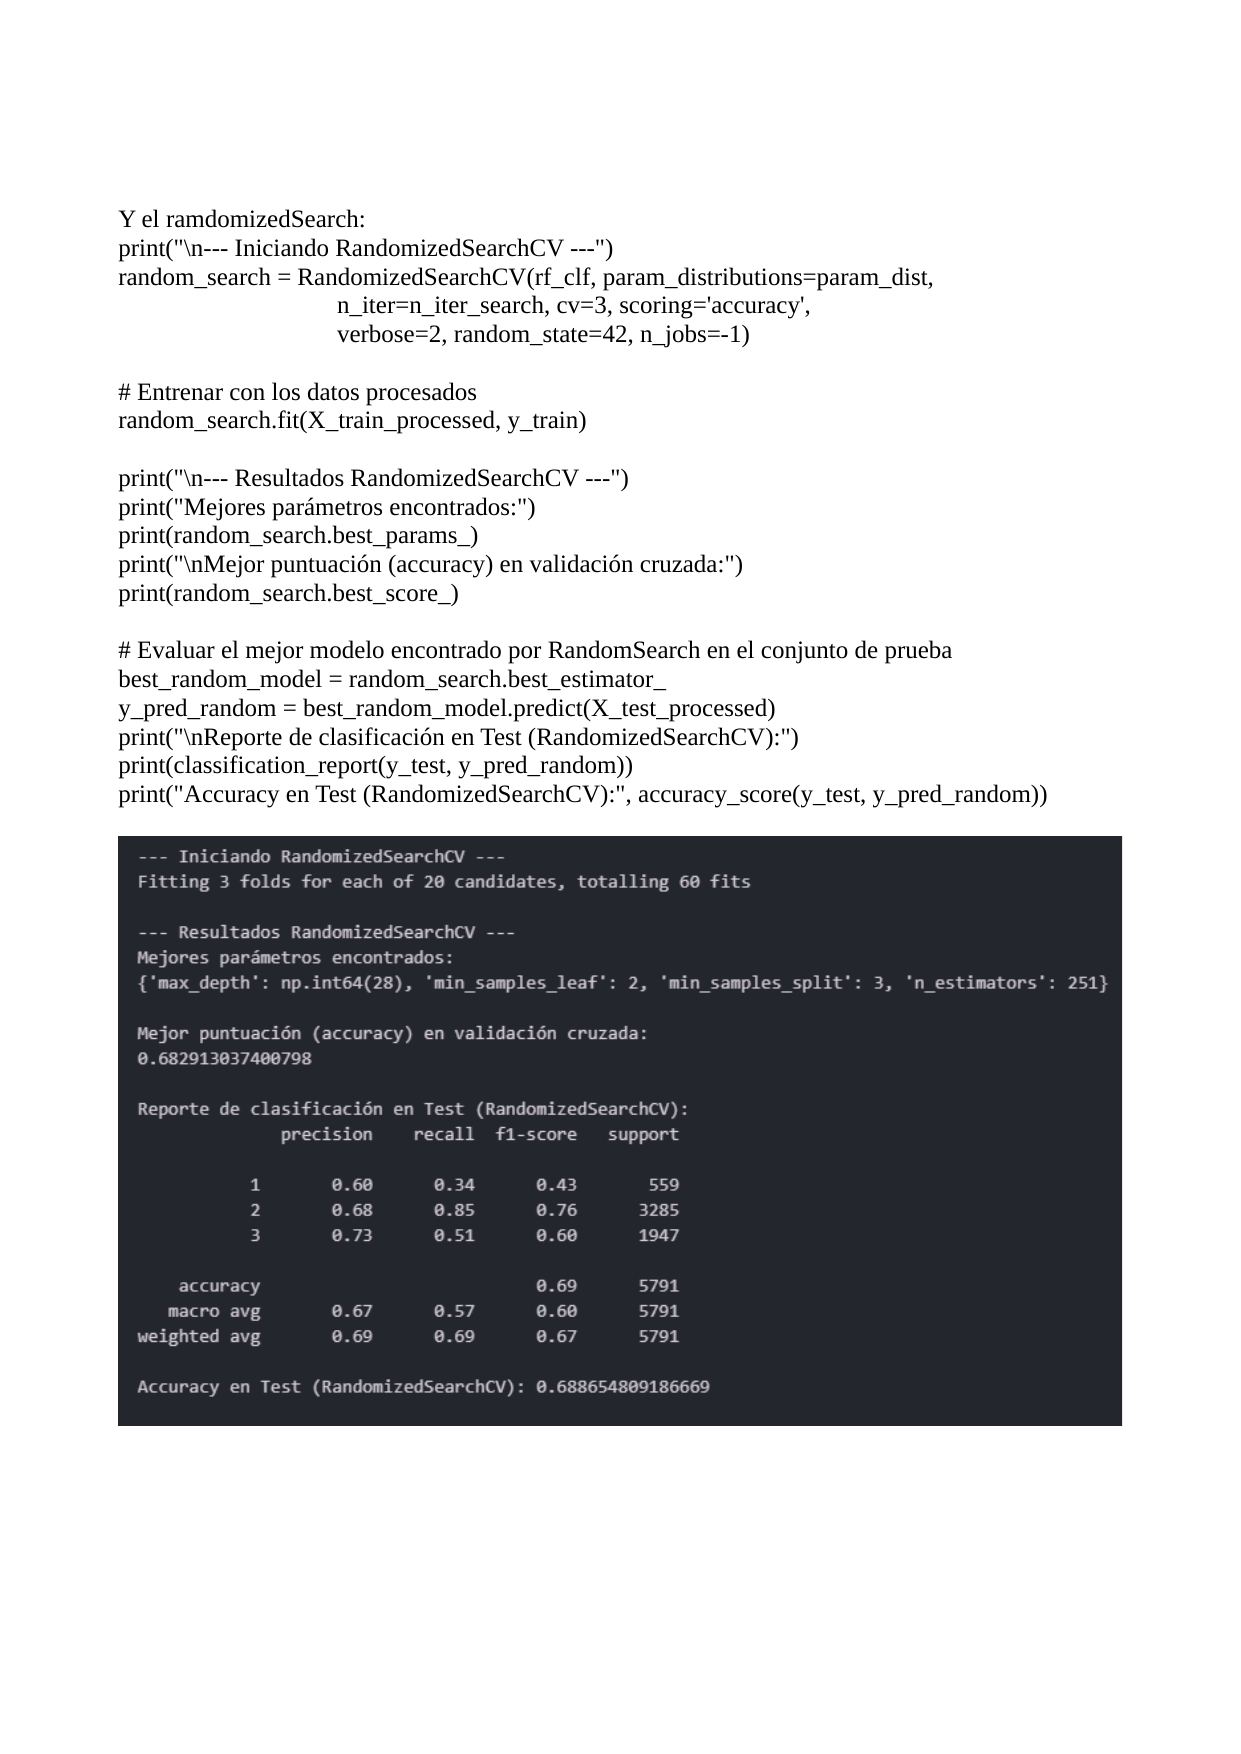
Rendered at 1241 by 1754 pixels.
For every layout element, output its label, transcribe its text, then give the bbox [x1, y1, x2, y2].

picture [118, 836, 1123, 1426]
table_header print("\n--- Iniciando RandomizedSearchCV ---") random_search = RandomizedSearchCV(rf_clf, param_distributions=param_dist, n_iter=n_iter_search, cv=3, scoring='accuracy', verbose=2, random_state=42, n_jobs=-1) # Entrenar con los datos procesados random_search.fit(X_train_processed, y_train) print("\n--- Resultados RandomizedSearchCV ---") print("Mejores parámetros encontrados:") print(random_search.best_params_) print("\nMejor puntuación (accuracy) en validación cruzada:") print(random_search.best_score_) # Evaluar el mejor modelo encontrado por RandomSearch en el conjunto de prueba best_random_model = random_search.best_estimator_ y_pred_random = best_random_model.predict(X_test_processed) print("\nReporte de clasificación en Test (RandomizedSearchCV):") print(classification_report(y_test, y_pred_random)) print("Accuracy en Test (RandomizedSearchCV):", accuracy_score(y_test, y_pred_random)) [118, 233, 1122, 808]
text Y el ramdomizedSearch: [118, 204, 1122, 233]
